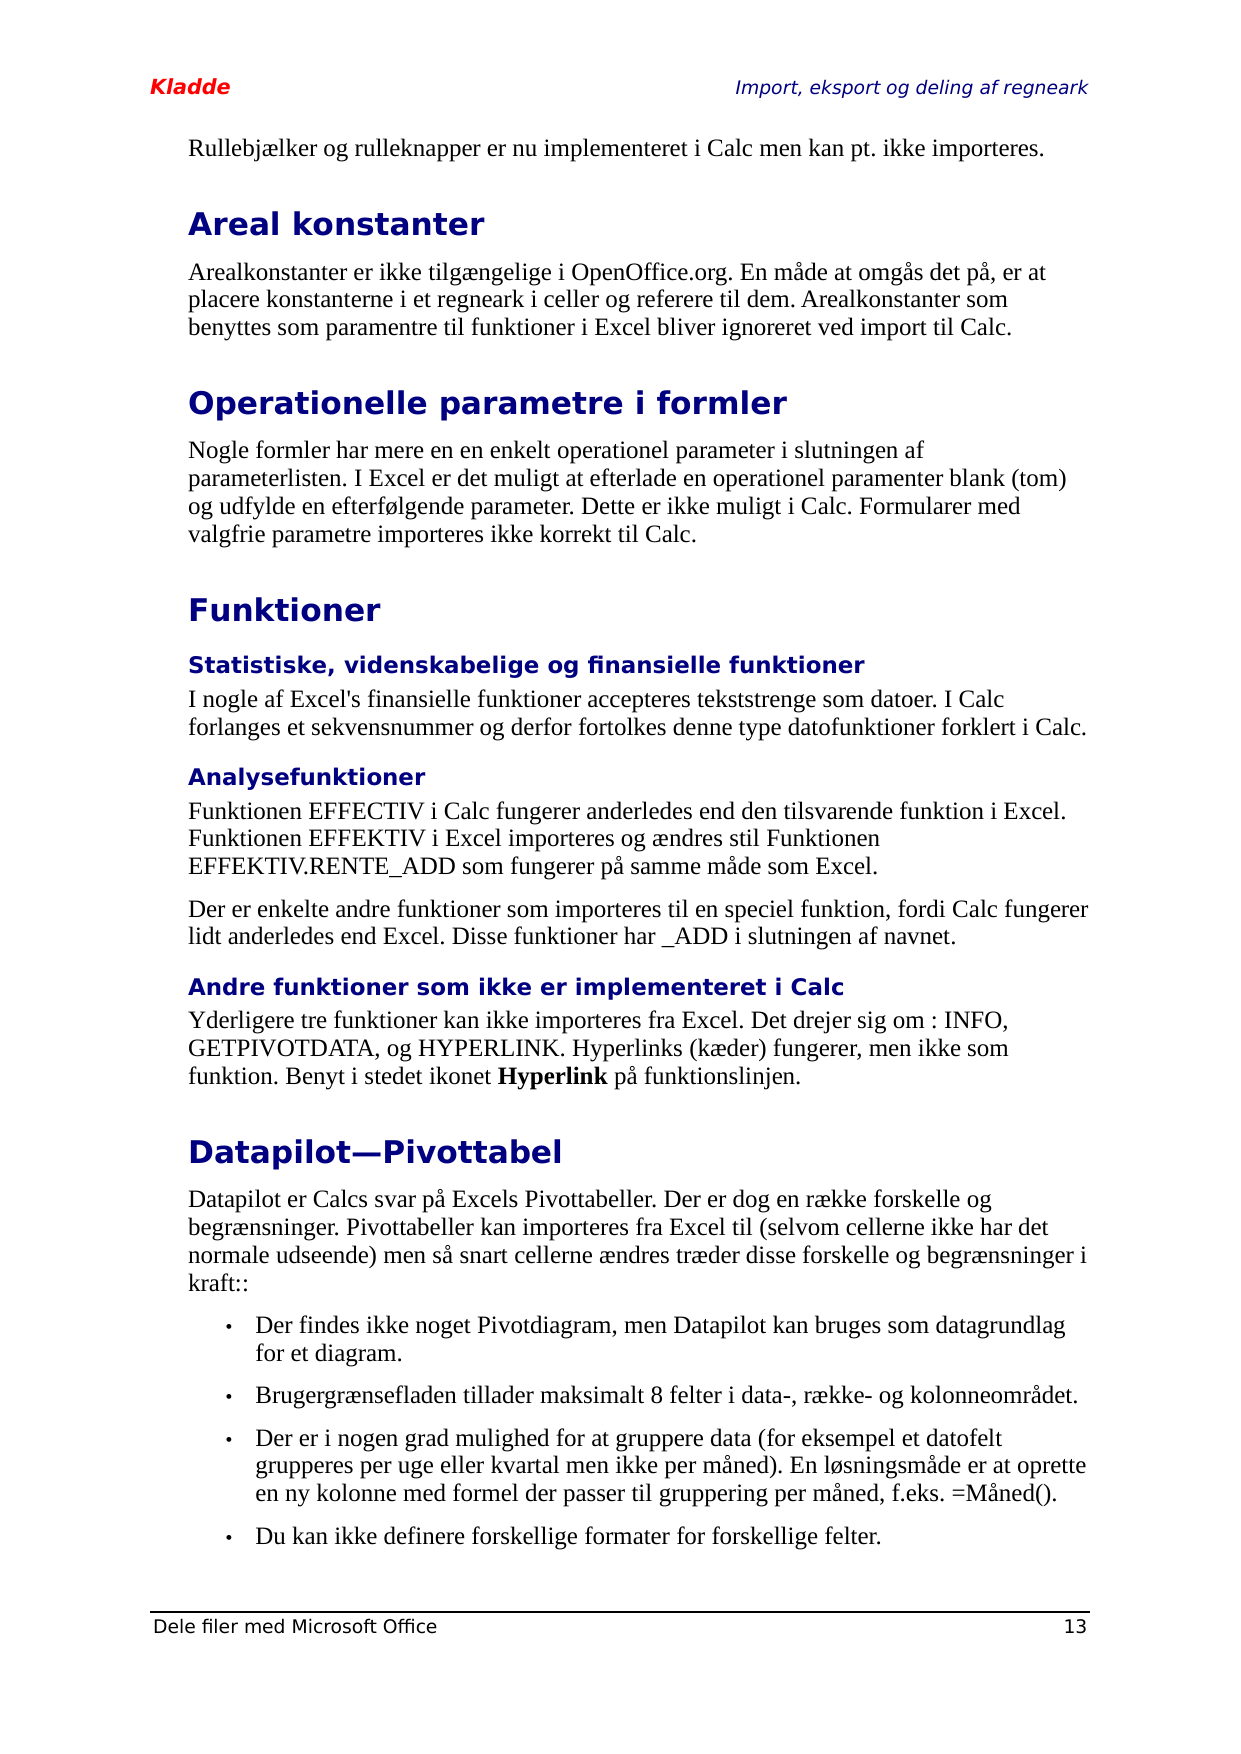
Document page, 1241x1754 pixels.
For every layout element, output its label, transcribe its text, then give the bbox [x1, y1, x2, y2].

subtitle Areal konstanter [188, 207, 1090, 243]
list Der er i nogen grad mulighed for at gruppere data (for eksempel et datofelt grupperes per uge eller kvartal men ikke per måned). En løsningsmåde er at oprette en ny kolonne med formel der passer til gruppering per måned, f.eks. =Måned(). [226, 1424, 1090, 1507]
list Du kan ikke definere forskellige formater for forskellige felter. [226, 1522, 1090, 1549]
text Yderligere tre funktioner kan ikke importeres fra Excel. Det drejer sig om : INFO, GETPIVOTDATA, og HYPERLINK. Hyperlinks (kæder) fungerer, men ikke som funktion. Benyt i stedet ikonet Hyperlink på funktions­linjen. [188, 1006, 1090, 1089]
text Arealkonstanter er ikke tilgængelige i OpenOffice.org. En måde at omgås det på, er at placere konstanterne i et regneark i celler og referere til dem. Arealkonstanter som benyttes som paramentre til funktioner i Excel bliver ignoreret ved import til Calc. [188, 258, 1090, 341]
subtitle Analysefunktioner [188, 764, 1090, 791]
list Der findes ikke noget Pivotdiagram, men Datapilot kan bruges som datagrundlag for et diagram. [226, 1311, 1090, 1367]
text I nogle af Excel's finansielle funktioner accepteres tekststrenge som datoer. I Calc forlanges et sekvensnummer og derfor fortolkes denne type datofunktioner forklert i Calc. [188, 685, 1090, 740]
text Der er enkelte andre funktioner som importeres til en speciel funktion, fordi Calc fungerer lidt anderledes end Excel. Disse funktioner har _ADD i slutningen af navnet. [188, 895, 1090, 950]
list Brugergrænsefladen tillader maksimalt 8 felter i data-, række- og kolonneområdet. [226, 1381, 1090, 1409]
subtitle Operationelle parametre i formler [188, 386, 1090, 422]
subtitle Datapilot—Pivottabel [188, 1134, 1090, 1171]
list Datapilot er Calcs svar på Excels Pivottabeller. Der er dog en række forskelle og begrænsninger. Pivottabeller kan importeres fra Excel til (selvom cellerne ikke har det normale udseende) men så snart cellerne ændres træder disse forskelle og begrænsninger i kraft:: [188, 1186, 1090, 1296]
text Funktionen EFFECTIV i Calc fungerer anderledes end den tilsvarende funktion i Excel. Funktionen EFFEKTIV i Excel importeres og ændres stil Funktionen EFFEKTIV.RENTE_ADD som fungerer på samme måde som Excel. [188, 797, 1090, 880]
subtitle Andre funktioner som ikke er implementeret i Calc [188, 974, 1090, 1001]
subtitle Statistiske, videnskabelige og finansielle funktioner [188, 652, 1090, 679]
text Rullebjælker og rulleknapper er nu implementeret i Calc men kan pt. ikke importeres. [188, 134, 1090, 162]
text Nogle formler har mere en en enkelt operationel parameter i slutningen af parameterlisten. I Excel er det muligt at efterlade en operationel paramenter blank (tom) og udfylde en efterfølgende parameter. Dette er ikke muligt i Calc. Formularer med valgfrie parametre importeres ikke korrekt til Calc. [188, 437, 1090, 547]
subtitle Funktioner [188, 592, 1090, 629]
